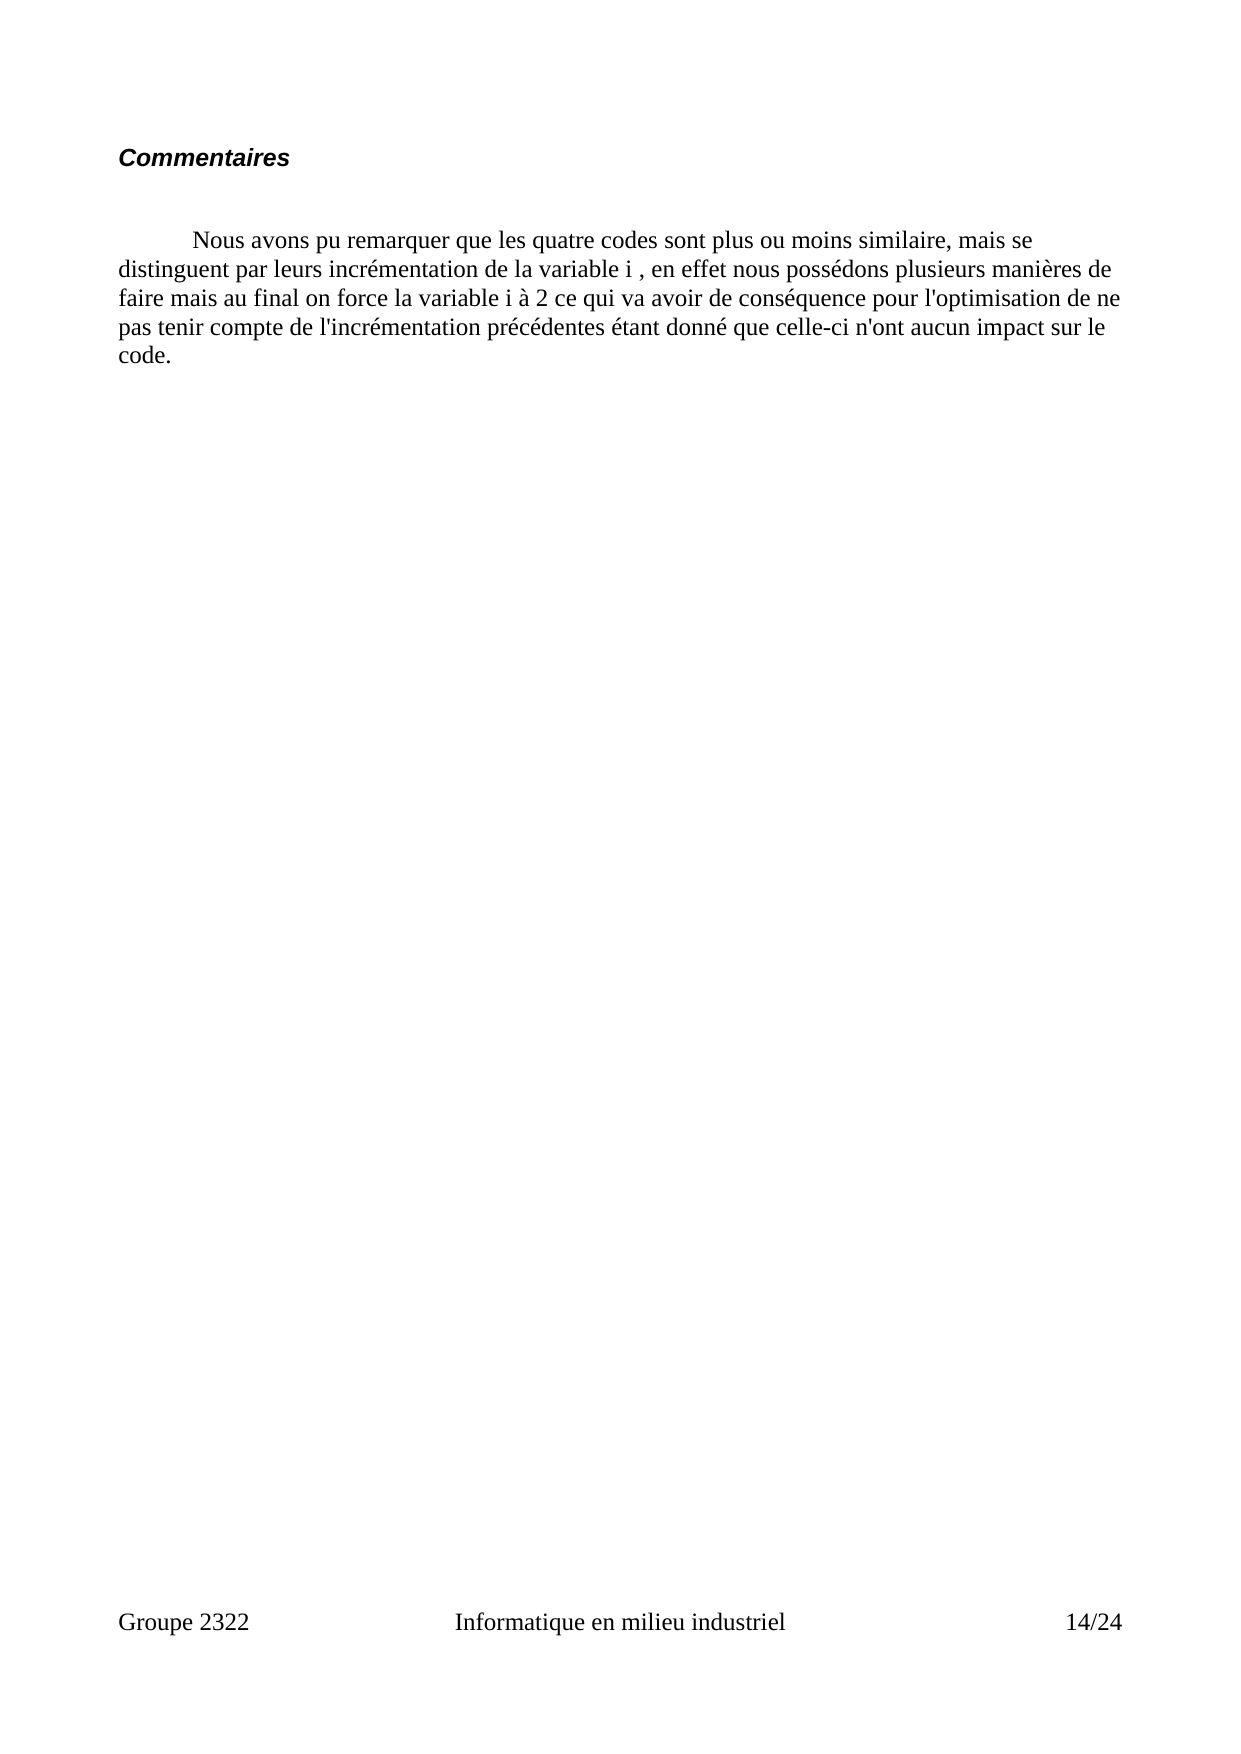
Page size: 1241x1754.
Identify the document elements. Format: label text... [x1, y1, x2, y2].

subtitle Commentaires [118, 143, 1122, 172]
text Nous avons pu remarquer que les quatre codes sont plus ou moins similaire, mais se distinguent par leurs incrémentation de la variable i , en effet nous possédons plusieurs manières de faire mais au final on force la variable i à 2 ce qui va avoir de conséquence pour l'optimisation de ne pas tenir compte de l'incrémentation précédentes étant donné que celle-ci n'ont aucun impact sur le code. [118, 225, 1122, 369]
